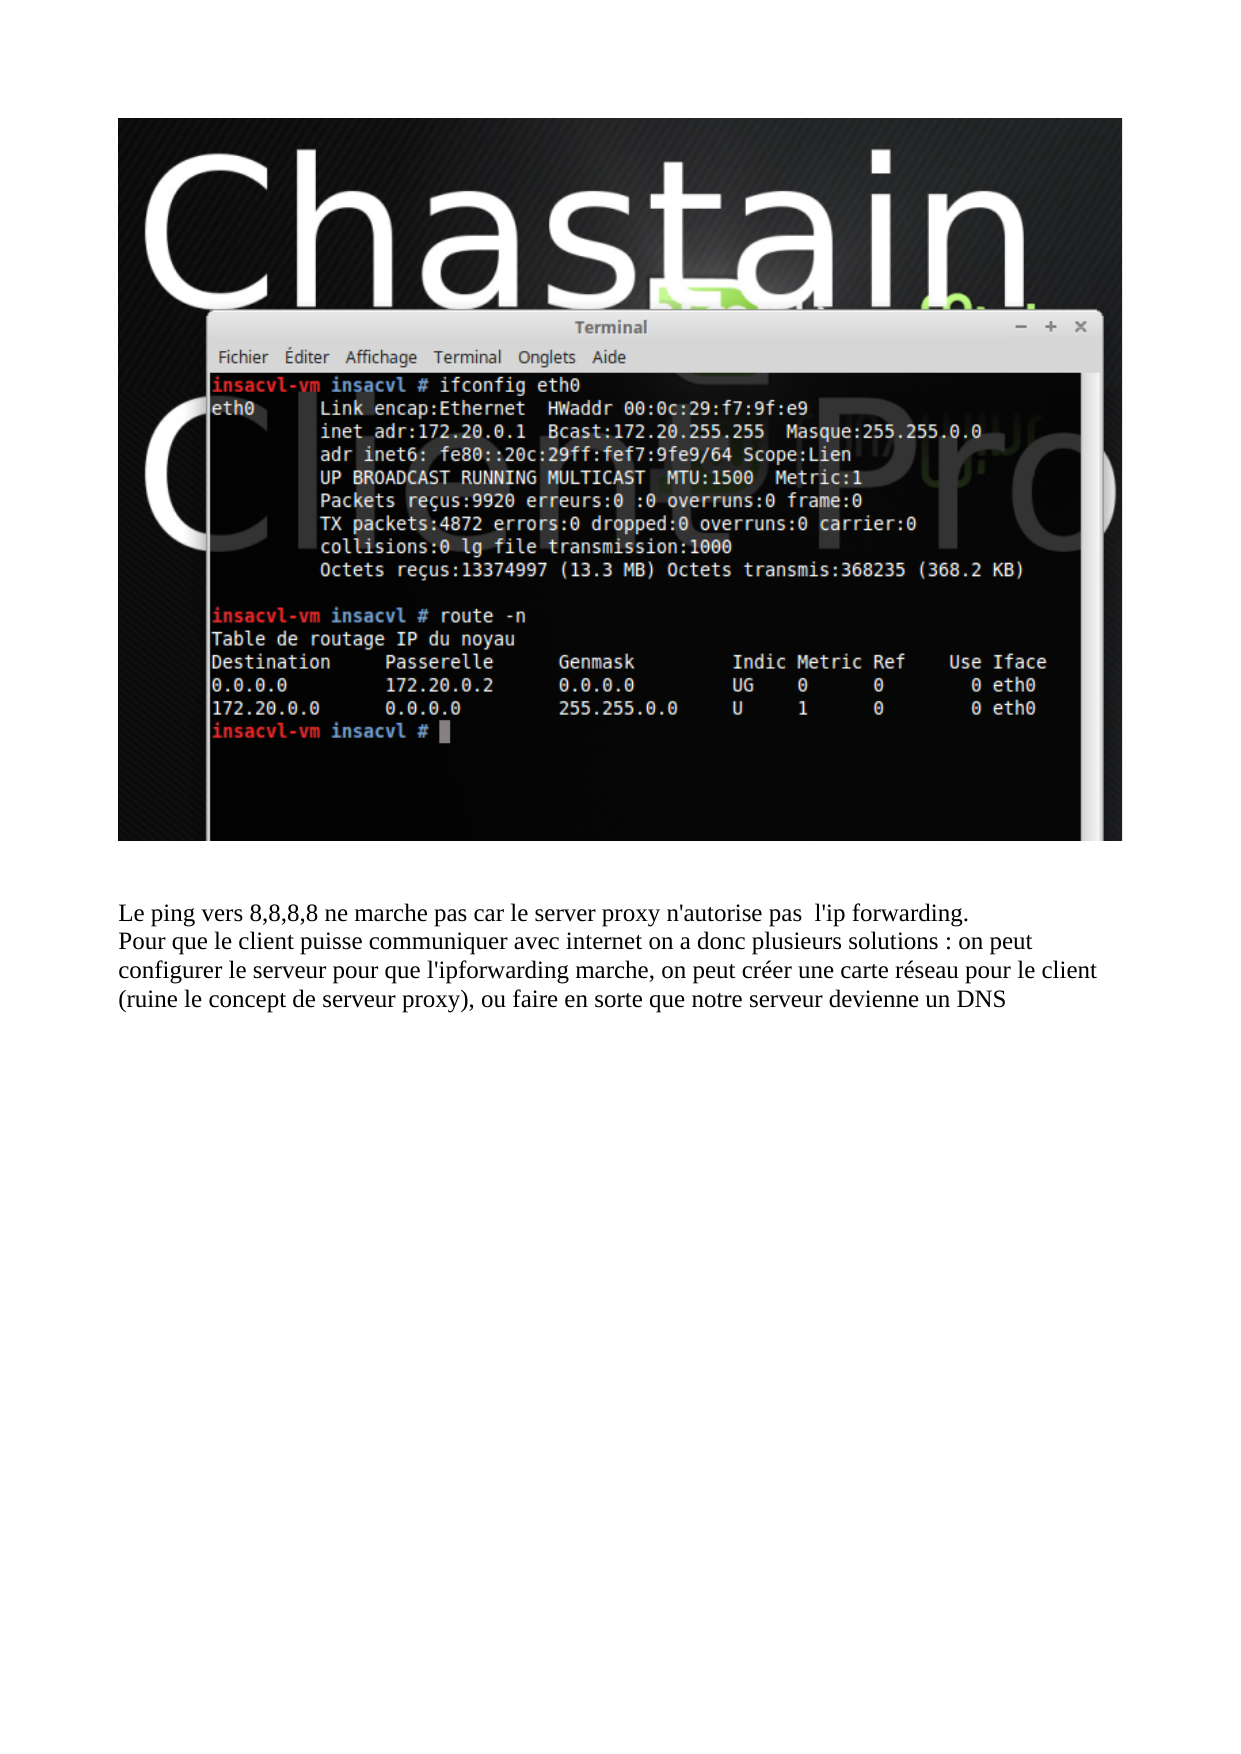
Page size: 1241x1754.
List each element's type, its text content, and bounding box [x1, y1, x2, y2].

text Pour que le client puisse communiquer avec internet on a donc plusieurs solutions : on peut configurer le serveur pour que l'ipforwarding marche, on peut créer une carte réseau pour le client (ruine le concept de serveur proxy), ou faire en sorte que notre serveur devienne un DNS [118, 926, 1122, 1013]
text Le ping vers 8,8,8,8 ne marche pas car le server proxy n'autorise pas l'ip forwarding. [118, 898, 1122, 926]
picture [118, 118, 1123, 841]
